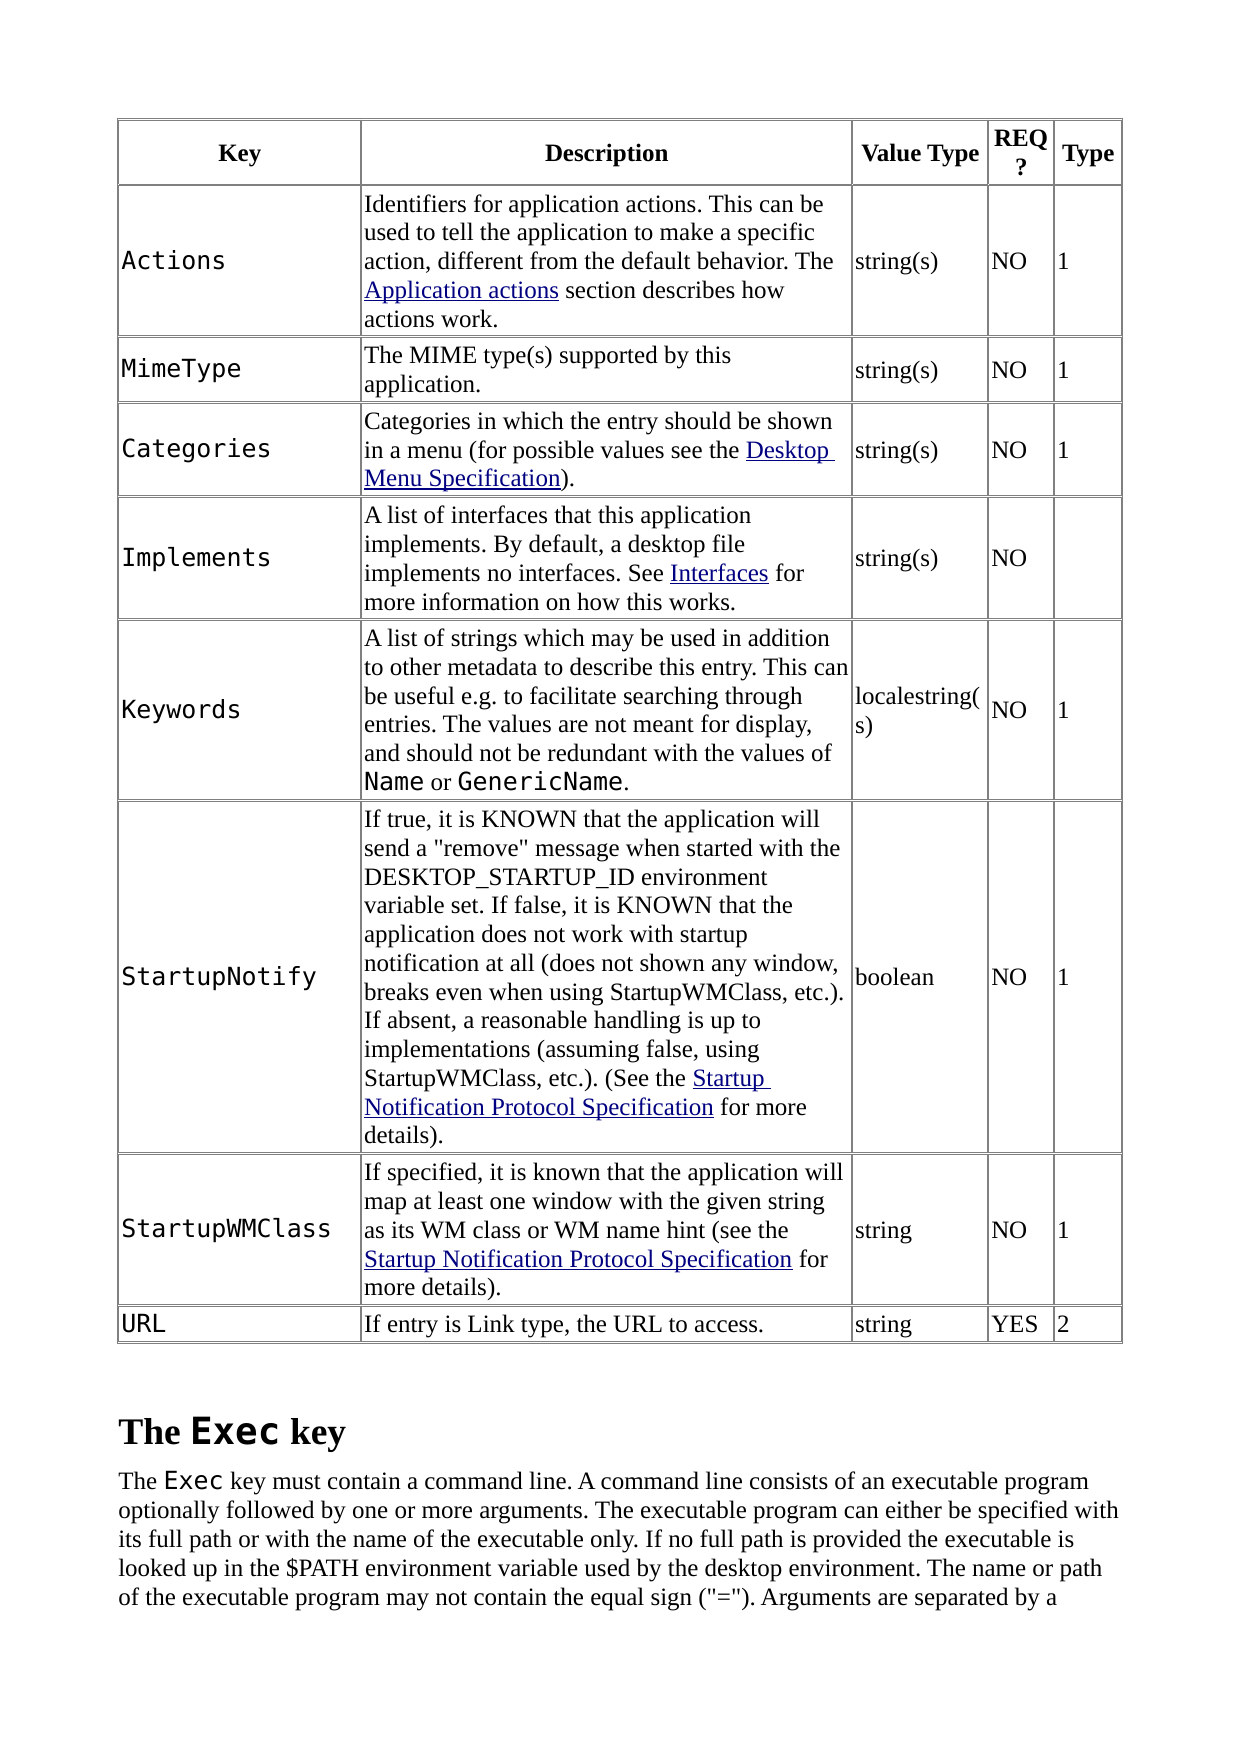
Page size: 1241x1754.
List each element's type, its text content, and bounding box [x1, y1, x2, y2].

table_cell If entry is Link type, the URL to access. [362, 1307, 851, 1341]
table_cell NO [989, 621, 1053, 799]
table_header Key [119, 121, 360, 184]
table_cell A list of strings which may be used in addition to other metadata to describe this entry. This can be useful e.g. to facilitate searching through entries. The values are not meant for display, and should not be redundant with the values of Name or GenericName. [362, 621, 851, 799]
table_cell Implements [119, 498, 360, 618]
table_cell NO [989, 1155, 1053, 1304]
table_cell string(s) [853, 186, 987, 335]
table_cell 1 [1055, 186, 1121, 335]
table_cell string [853, 1155, 987, 1304]
table_cell NO [989, 498, 1053, 618]
table_cell The MIME type(s) supported by this application. [362, 338, 851, 401]
table_header Type [1055, 121, 1121, 184]
table_cell 2 [1055, 1307, 1121, 1341]
table_cell string(s) [853, 404, 987, 495]
table_cell boolean [853, 802, 987, 1152]
table_cell 1 [1055, 404, 1121, 495]
table_cell If specified, it is known that the application will map at least one window with the given string as its WM class or WM name hint (see the Startup Notification Protocol Specification for more details). [362, 1155, 851, 1304]
table_cell A list of interfaces that this application implements. By default, a desktop file implements no interfaces. See Interfaces for more information on how this works. [362, 498, 851, 618]
table_header Description [362, 121, 851, 184]
table_cell [1055, 498, 1121, 618]
table_cell 1 [1055, 338, 1121, 401]
table_cell NO [989, 404, 1053, 495]
subtitle The Exec key [118, 1410, 1122, 1453]
table_cell NO [989, 186, 1053, 335]
table_cell Keywords [119, 621, 360, 799]
table_cell 1 [1055, 621, 1121, 799]
table_cell localestring(s) [853, 621, 987, 799]
table_cell string(s) [853, 338, 987, 401]
table_cell URL [119, 1307, 360, 1341]
table_cell Identifiers for application actions. This can be used to tell the application to make a specific action, different from the default behavior. The Application actions section describes how actions work. [362, 186, 851, 335]
table_cell MimeType [119, 338, 360, 401]
table_cell StartupNotify [119, 802, 360, 1152]
table_cell string(s) [853, 498, 987, 618]
table_header Value Type [853, 121, 987, 184]
table_cell string [853, 1307, 987, 1341]
table_cell 1 [1055, 802, 1121, 1152]
table_cell NO [989, 338, 1053, 401]
table_cell Categories in which the entry should be shown in a menu (for possible values see the Desktop Menu Specification). [362, 404, 851, 495]
table_cell 1 [1055, 1155, 1121, 1304]
text The Exec key must contain a command line. A command line consists of an executable program optionally followed by one or more arguments. The executable program can either be specified with its full path or with the name of the executable only. If no full path is provided the executable is looked up in the $PATH environment variable used by the desktop environment. The name or path of the executable program may not contain the equal sign ("="). Arguments are separated by a [118, 1466, 1122, 1610]
table_header REQ? [989, 121, 1053, 184]
table_cell NO [989, 802, 1053, 1152]
table_cell If true, it is KNOWN that the application will send a "remove" message when started with the DESKTOP_STARTUP_ID environment variable set. If false, it is KNOWN that the application does not work with startup notification at all (does not shown any window, breaks even when using StartupWMClass, etc.). If absent, a reasonable handling is up to implementations (assuming false, using StartupWMClass, etc.). (See the Startup Notification Protocol Specification for more details). [362, 802, 851, 1152]
table_cell Categories [119, 404, 360, 495]
table_cell StartupWMClass [119, 1155, 360, 1304]
table_cell YES [989, 1307, 1053, 1341]
table_cell Actions [119, 186, 360, 335]
